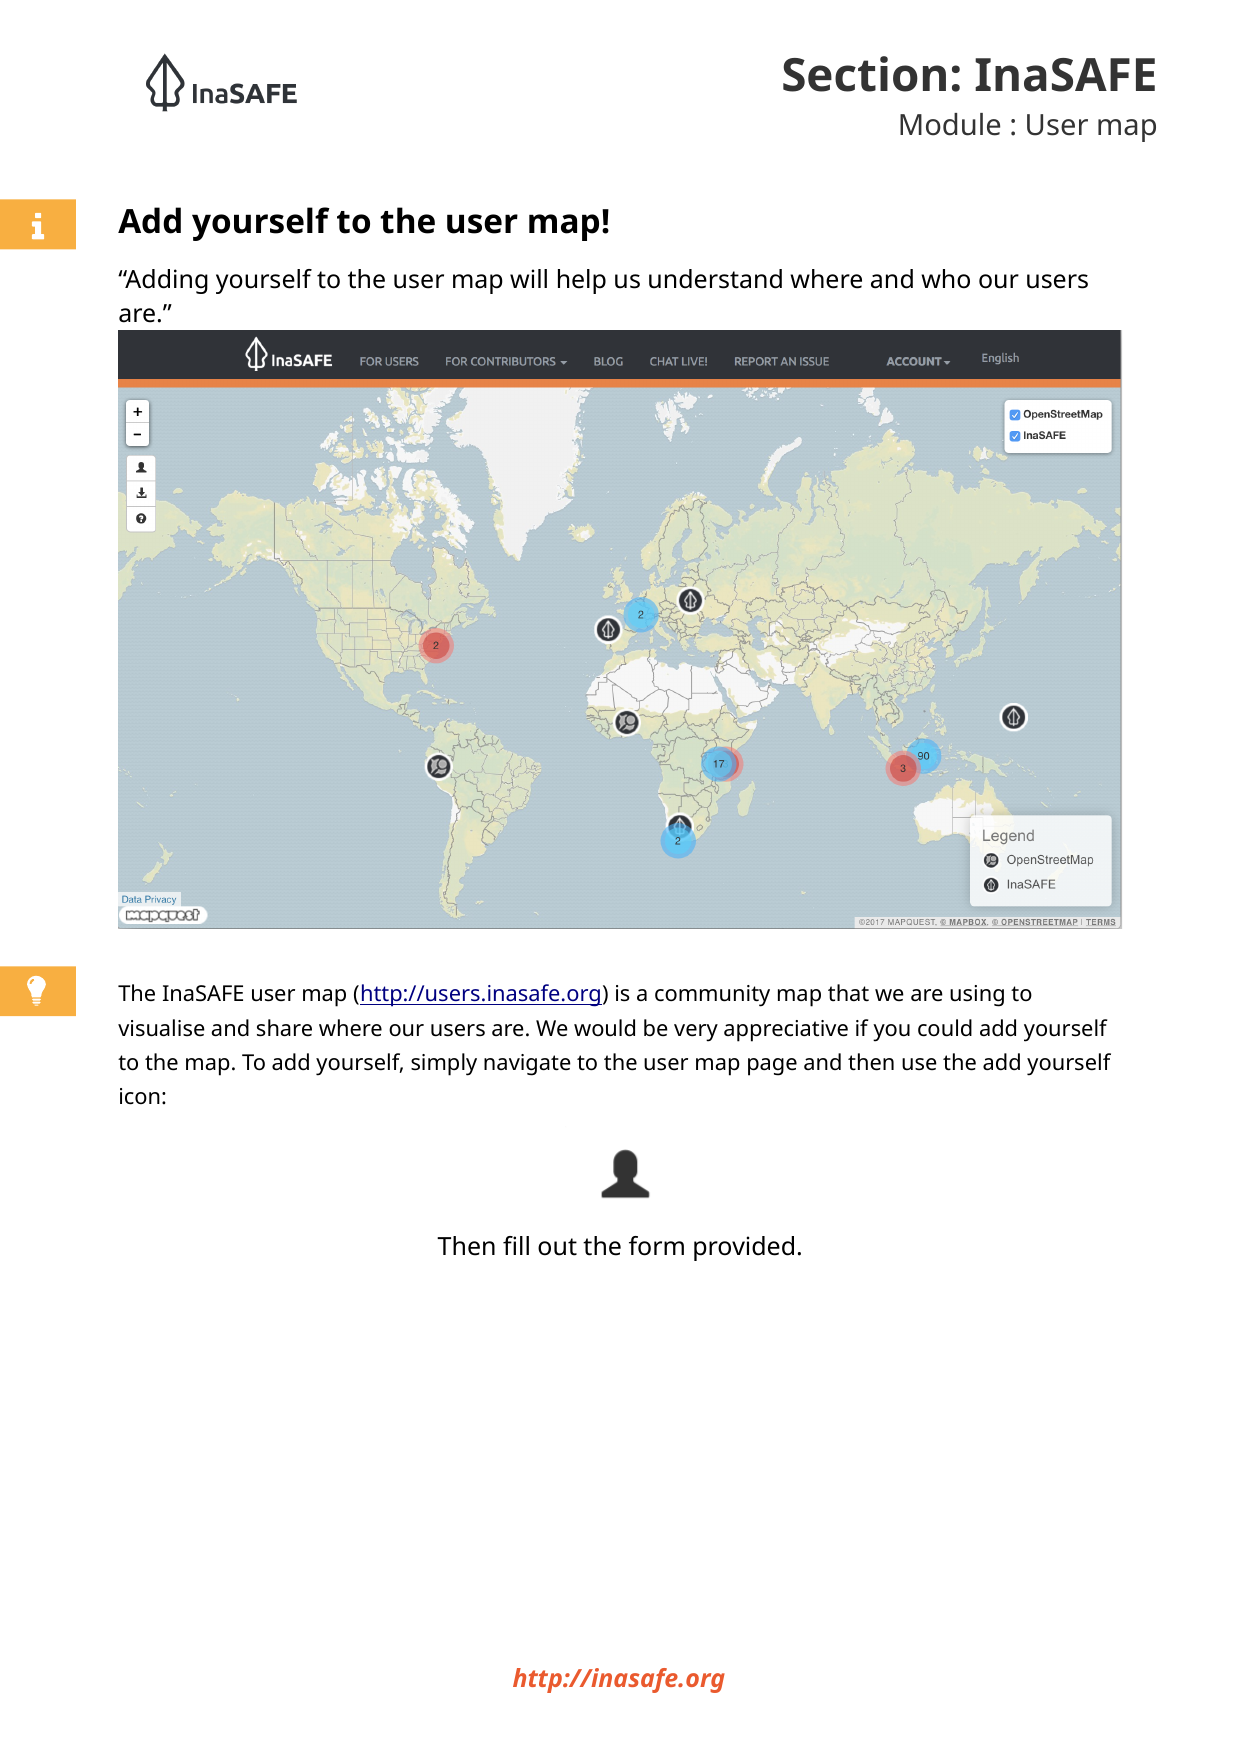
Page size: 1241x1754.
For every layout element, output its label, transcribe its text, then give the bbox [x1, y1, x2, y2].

picture [118, 330, 1123, 929]
subtitle Add yourself to the user map! [118, 198, 1122, 243]
subtitle The InaSAFE user map (http://users.inasafe.org) is a community map that we are using to visualise and share where our users are. We would be very appreciative if you could add yourself to the map. To add yourself, simply navigate to the user map page and then use the add yourself icon: [118, 978, 1122, 1111]
picture [126, 35, 322, 131]
text “Adding yourself to the user map will help us understand where and who our users are.” [118, 262, 1122, 330]
picture [565, 1126, 675, 1229]
text Then fill out the form provided. [118, 1127, 1122, 1263]
